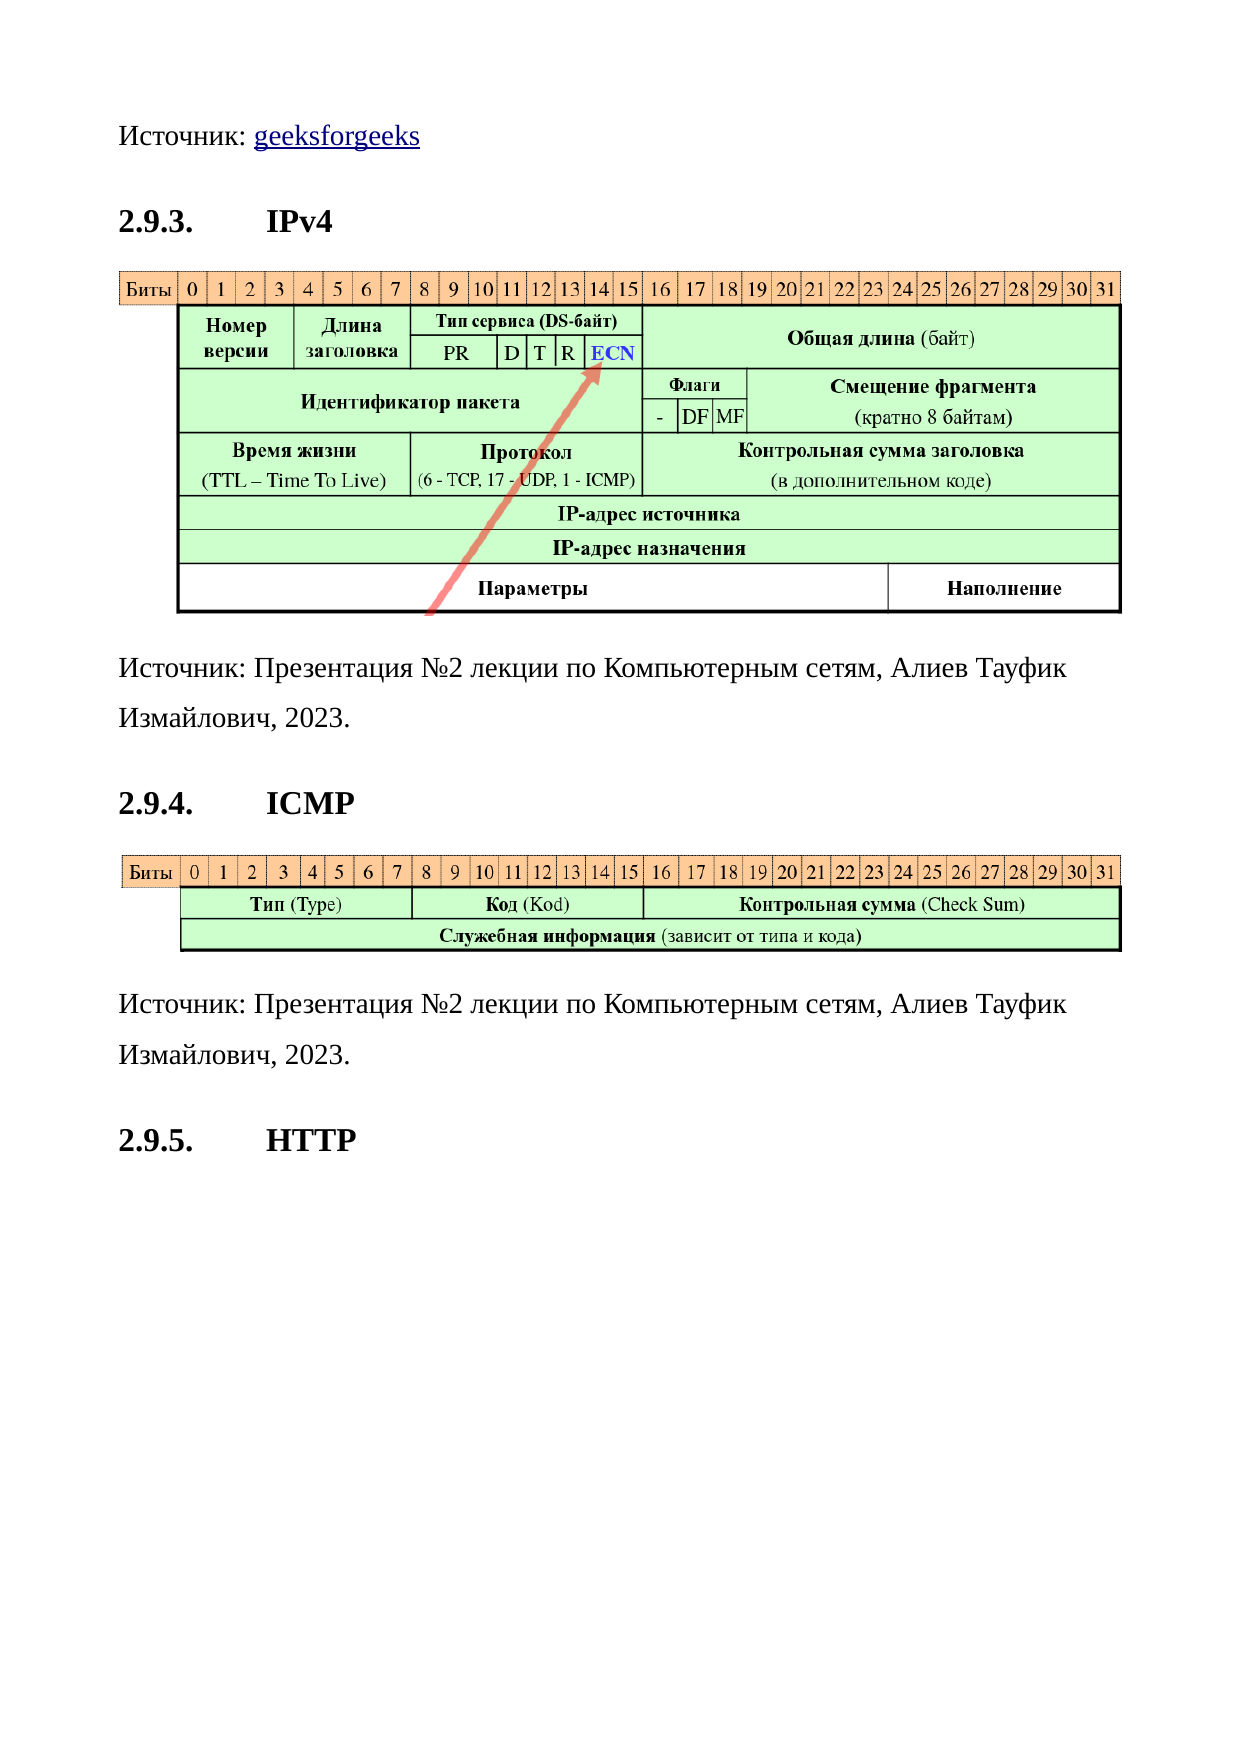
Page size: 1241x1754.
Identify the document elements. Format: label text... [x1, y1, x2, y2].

subtitle ICMP [118, 783, 1122, 822]
subtitle HTTP [118, 1120, 1122, 1158]
picture [118, 271, 1123, 616]
text Источник: Презентация №2 лекции по Компьютерным сетям, Алиев Тауфик Измайлович, 2023. [118, 650, 1122, 734]
text Источник: Презентация №2 лекции по Компьютерным сетям, Алиев Тауфик Измайлович, 2023. [118, 987, 1122, 1071]
picture [118, 853, 1123, 952]
subtitle IPv4 [118, 201, 1122, 239]
text Источник: geeksforgeeks [118, 118, 1122, 152]
